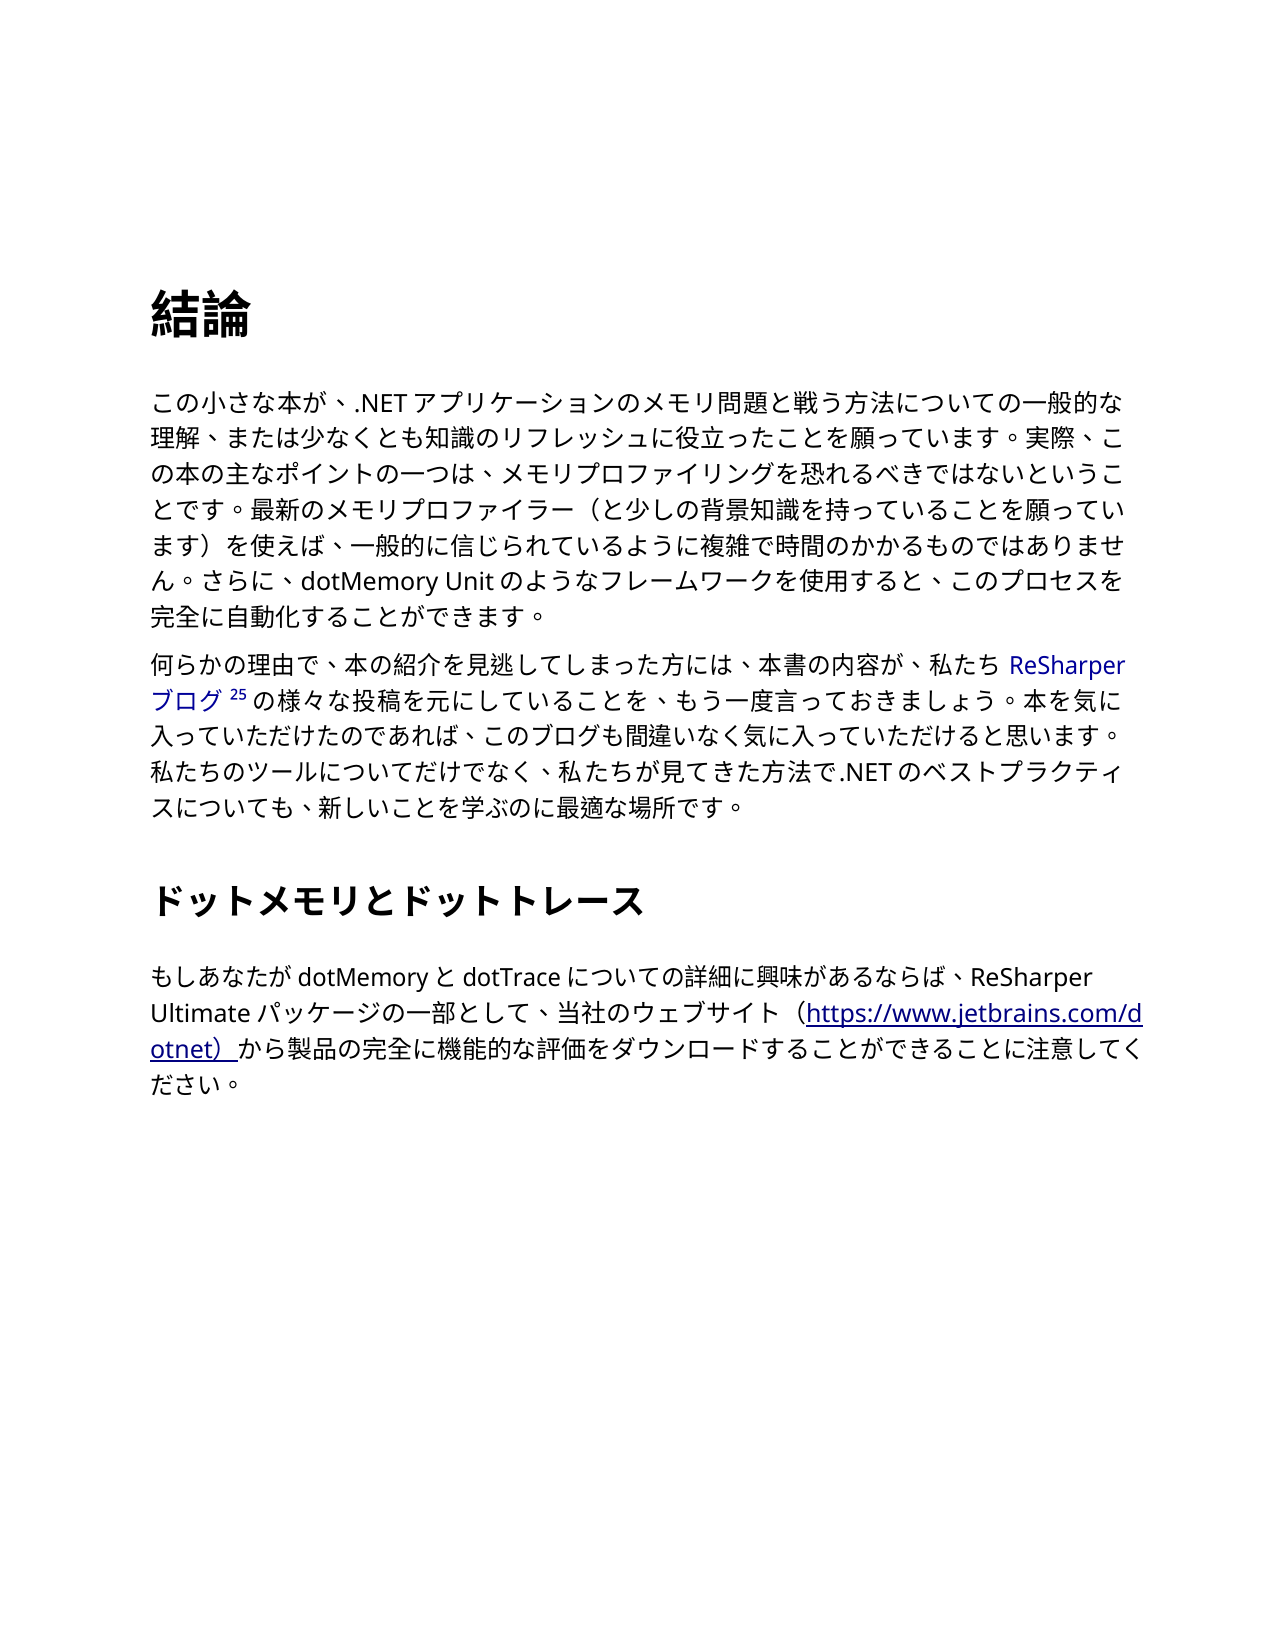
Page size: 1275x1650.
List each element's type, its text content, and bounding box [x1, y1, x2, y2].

text ドットメモリとドットトレース [150, 876, 1162, 924]
text もしあなたがdotMemoryとdotTraceについての詳細に興味があるならば、ReSharper Ultimateパッケージの一部として、当社のウェブサイト（https://www.jetbrains.com/dotnet）から製品の完全に機能的な評価をダウンロードすることができることに注意してください。 [150, 960, 1152, 1101]
text 何らかの理由で、本の紹介を見逃してしまった方には、本書の内容が、私たちReSharperブログ²⁵の様々な投稿を元にしていることを、もう一度言っておきましょう。本を気に入っていただけたのであれば、このブログも間違いなく気に入っていただけると思います。私たちのツールについてだけでなく、私たちが見てきた方法で.NETのベストプラクティスについても、新しいことを学ぶのに最適な場所です。 [150, 647, 1126, 824]
text 結論 [150, 278, 1162, 348]
text この小さな本が、.NETアプリケーションのメモリ問題と戦う方法についての一般的な理解、または少なくとも知識のリフレッシュに役立ったことを願っています。実際、この本の主なポイントの一つは、メモリプロファイリングを恐れるべきではないということです。最新のメモリプロファイラー（と少しの背景知識を持っていることを願っています）を使えば、一般的に信じられているように複雑で時間のかかるものではありません。さらに、dotMemory Unitのようなフレームワークを使用すると、このプロセスを完全に自動化することができます。 [150, 385, 1126, 634]
